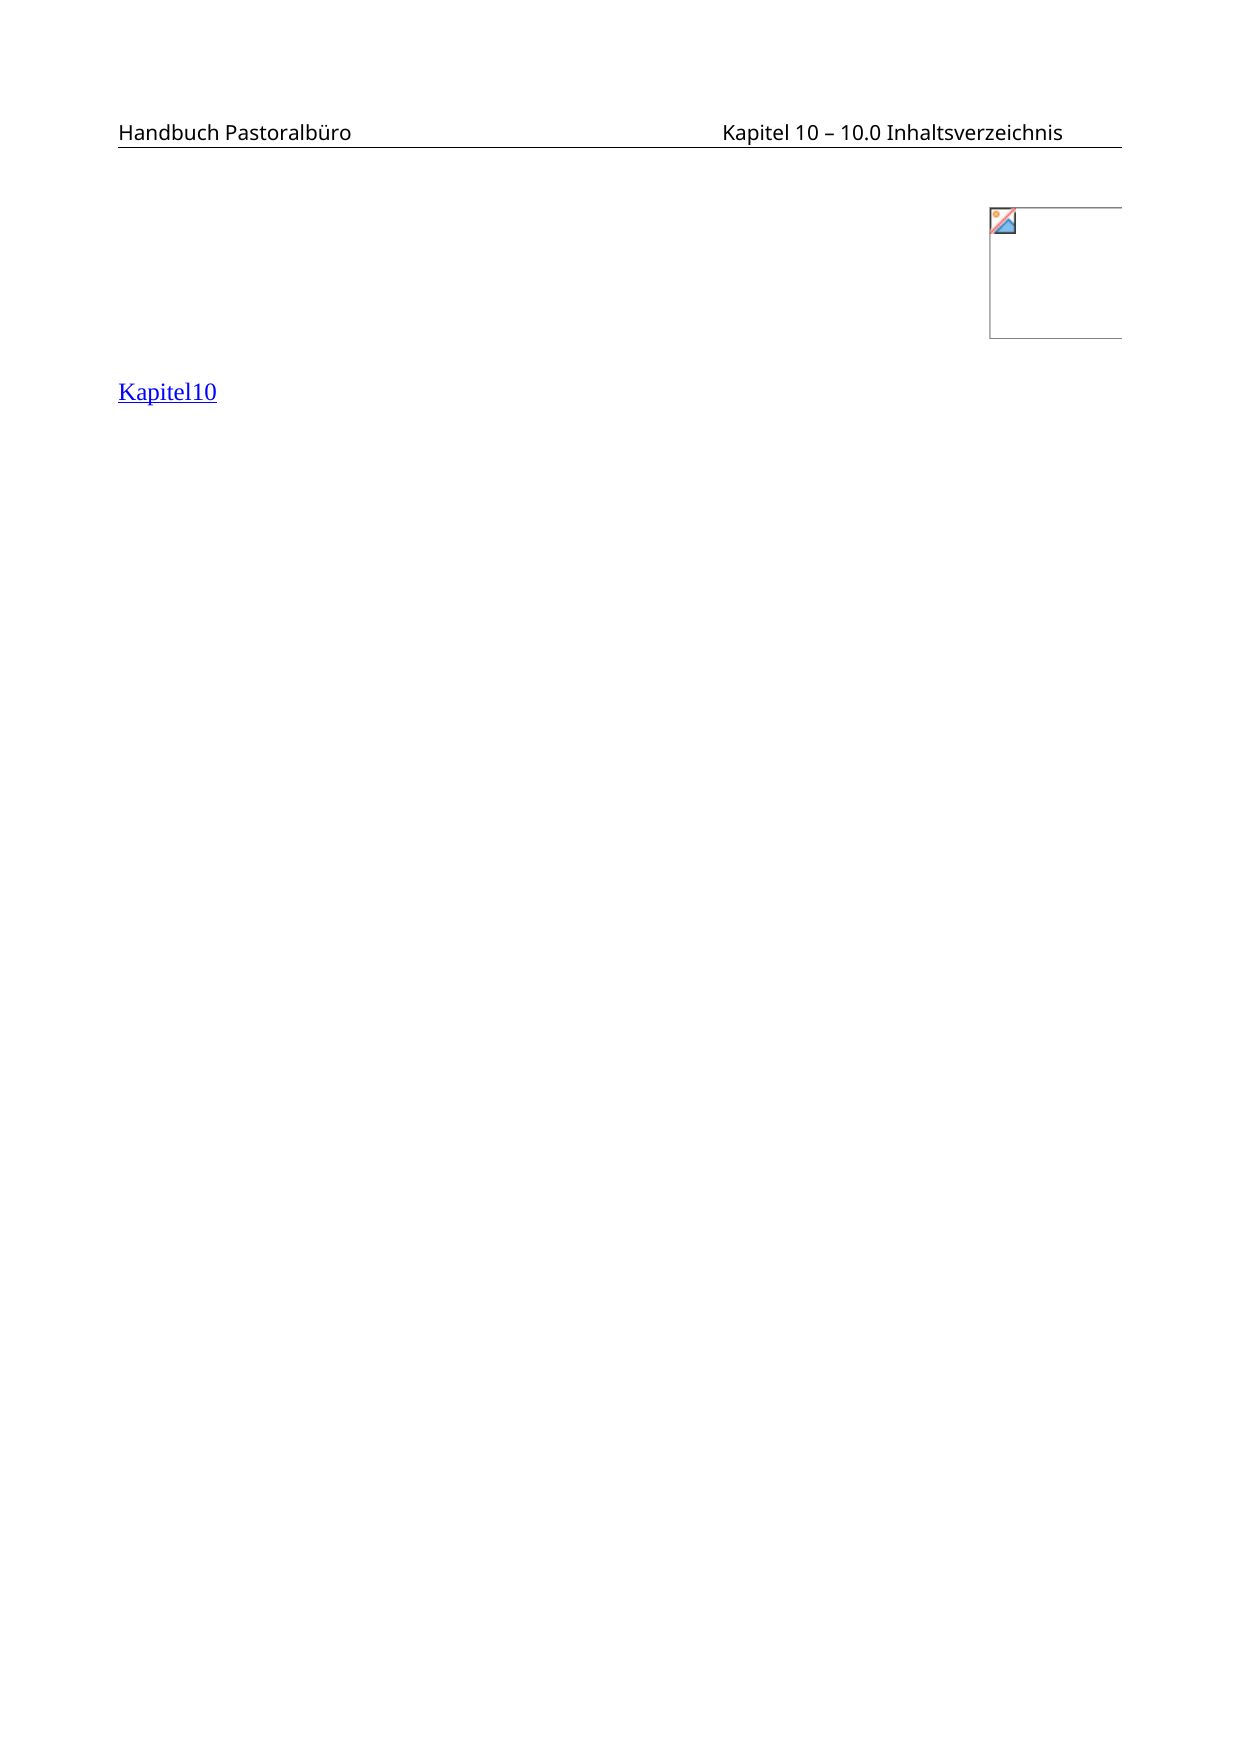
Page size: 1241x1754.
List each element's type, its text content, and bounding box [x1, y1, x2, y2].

text Kapitel10 [118, 377, 1122, 406]
